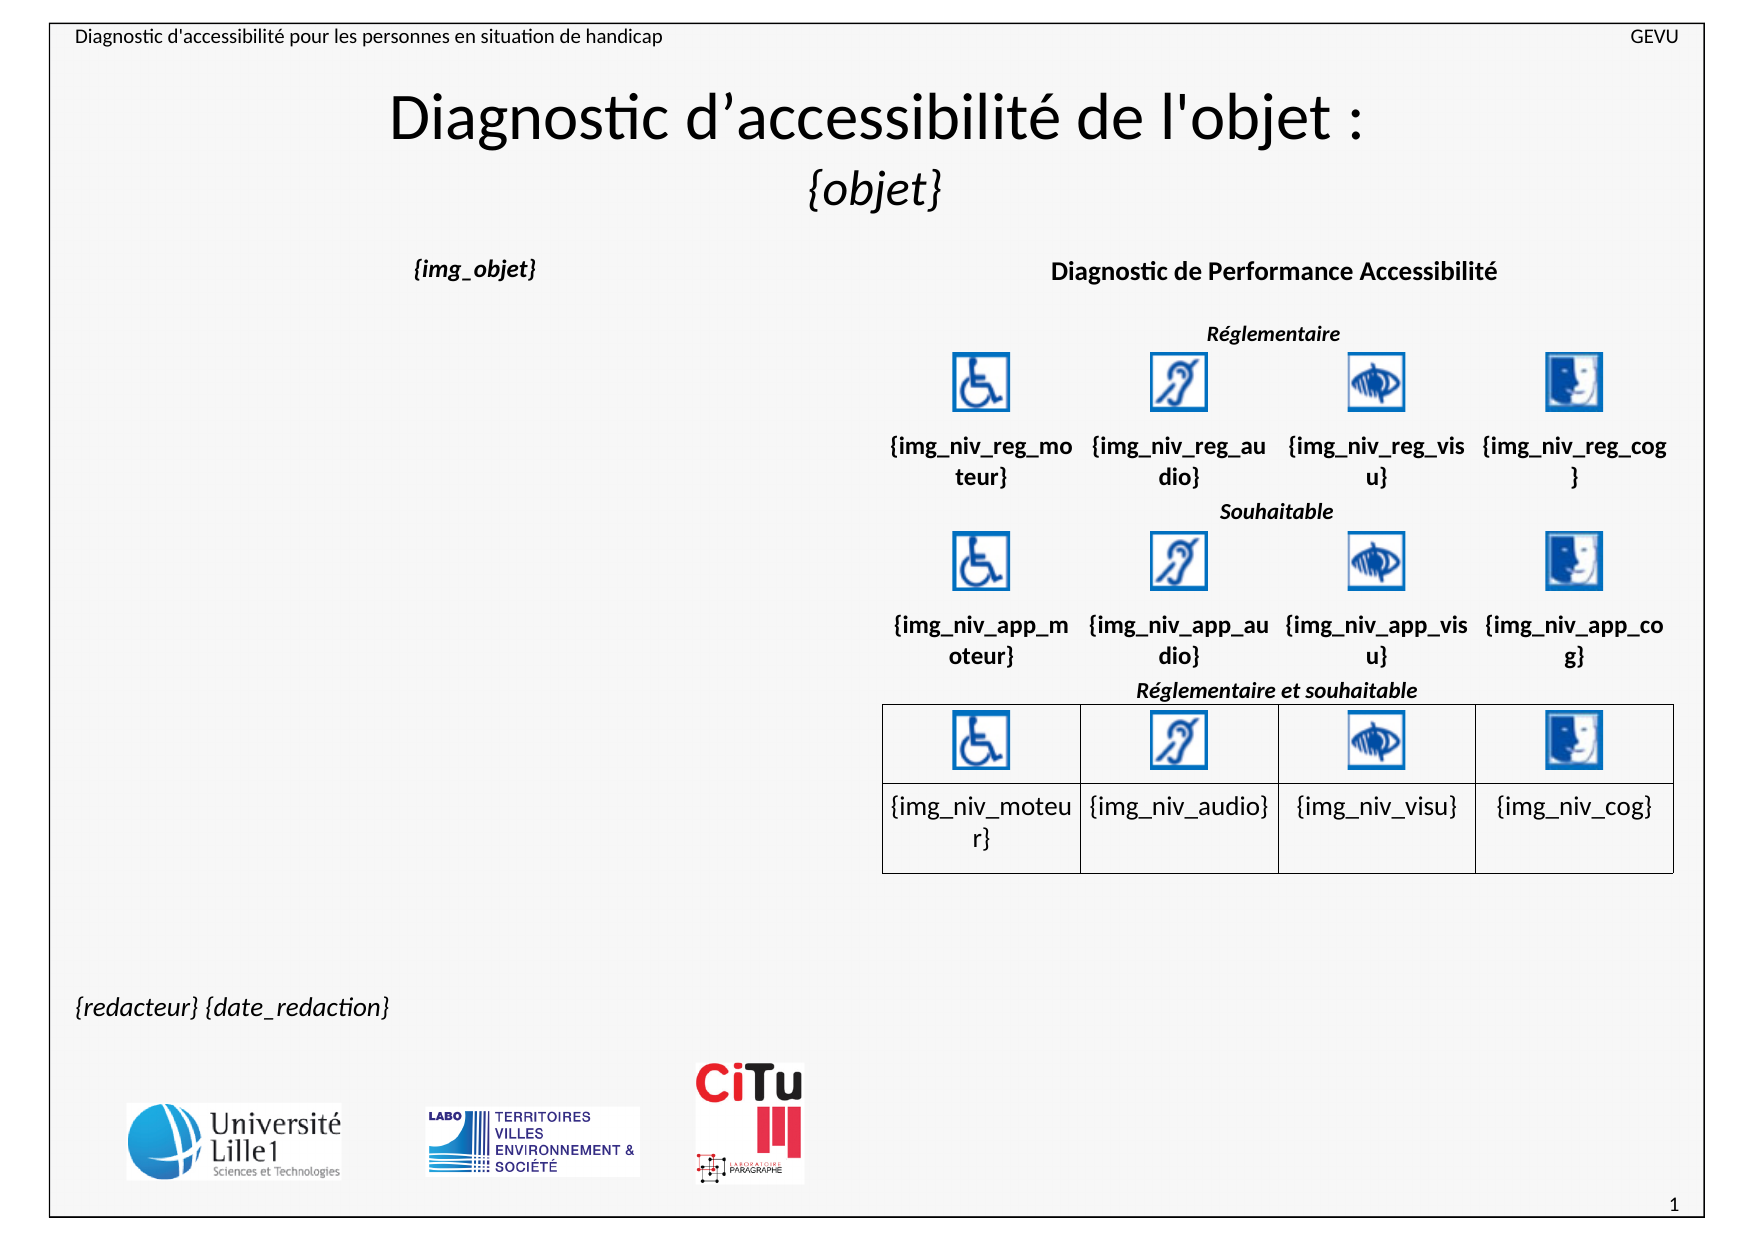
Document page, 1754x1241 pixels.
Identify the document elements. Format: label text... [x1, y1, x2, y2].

table_header [877, 770, 1679, 990]
table_header [883, 705, 1080, 769]
table_header [883, 770, 1080, 783]
table_header [1279, 770, 1475, 783]
table_cell {img_niv_reg_audio} [1080, 425, 1278, 497]
table_header [1476, 705, 1673, 769]
table_header [1279, 705, 1475, 769]
table_header Diagnostic de Performance Accessibilité Réglementaire Souhaitable Réglementaire et souhaitable [877, 248, 1679, 769]
picture [50, 24, 1704, 1217]
table_header [883, 346, 1080, 425]
table_header [1080, 525, 1278, 604]
table_header [1081, 705, 1278, 769]
table_header [1278, 525, 1475, 604]
table_cell {img_niv_audio} [1081, 784, 1278, 873]
table_cell {img_niv_app_visu} [1278, 604, 1475, 676]
text {objet} [75, 156, 1679, 217]
table_cell {img_niv_visu} [1279, 784, 1475, 873]
table_cell {img_niv_app_audio} [1080, 604, 1278, 676]
table_cell {img_niv_app_moteur} [883, 604, 1080, 676]
table_cell {img_niv_reg_moteur} [883, 425, 1080, 497]
text {redacteur} {date_redaction} [75, 990, 1679, 1023]
table_cell {img_niv_reg_visu} [1278, 425, 1475, 497]
table_cell {img_niv_app_cog} [1475, 604, 1673, 676]
text Diagnostic d’accessibilité de l'objet : [75, 75, 1679, 156]
table_header [1475, 525, 1673, 604]
table_header {img_objet} [75, 248, 877, 990]
table_header [1278, 346, 1475, 425]
table_cell {img_niv_moteur} [883, 784, 1080, 873]
table_header [1080, 346, 1278, 425]
table_header [883, 525, 1080, 604]
table_header [1476, 770, 1673, 783]
table_header [1475, 346, 1673, 425]
table_header [1081, 770, 1278, 783]
table_cell {img_niv_cog} [1476, 784, 1673, 873]
table_cell {img_niv_reg_cog} [1475, 425, 1673, 497]
